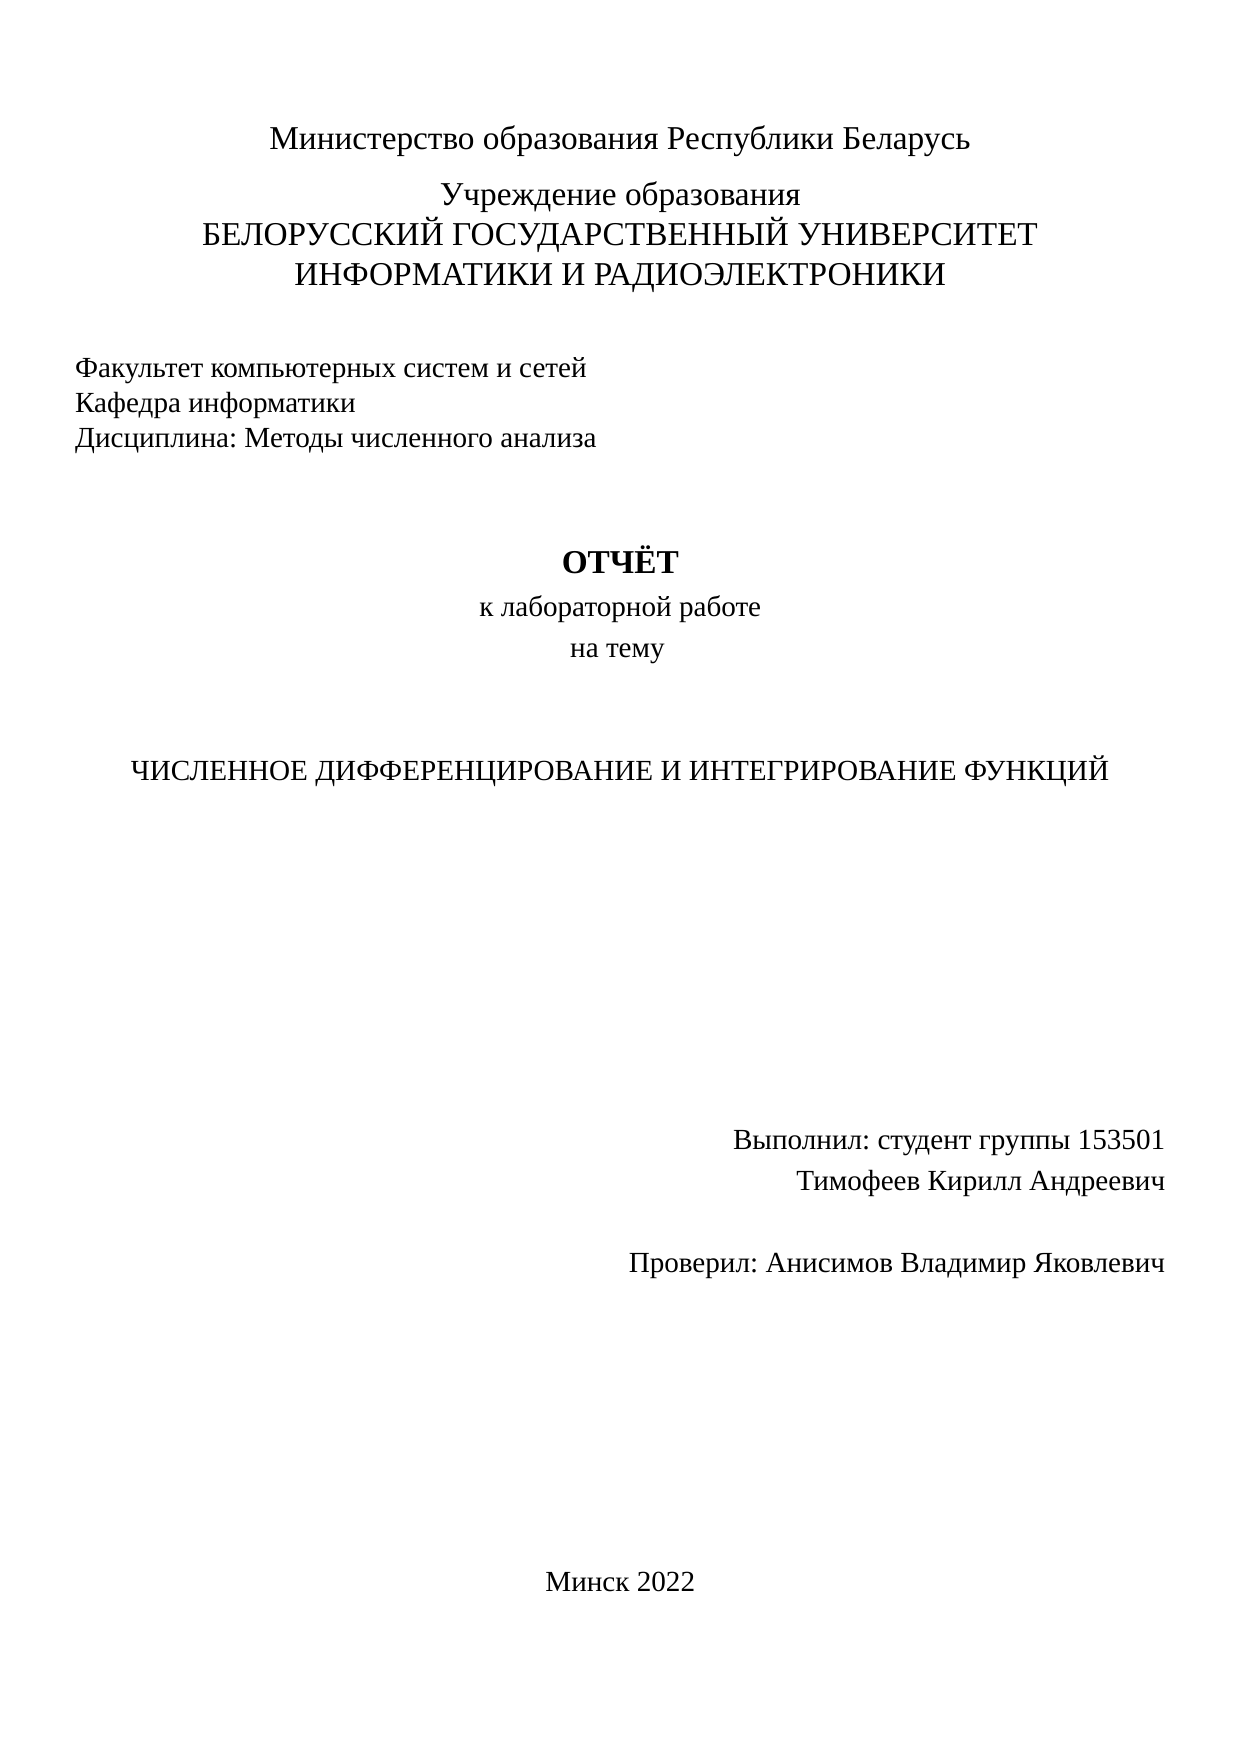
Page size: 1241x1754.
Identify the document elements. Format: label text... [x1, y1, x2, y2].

text на тему [75, 630, 1042, 663]
text Выполнил: студент группы 153501 [75, 1122, 1165, 1156]
text Кафедра информатики [75, 385, 1165, 419]
text ЧИСЛЕННОЕ ДИФФЕРЕНЦИРОВАНИЕ И ИНТЕГРИРОВАНИЕ ФУНКЦИЙ [75, 753, 1165, 787]
text ОТЧЁТ [75, 543, 1165, 581]
text ИНФОРМАТИКИ И РАДИОЭЛЕКТРОНИКИ [75, 254, 1165, 292]
text Министерство образования Республики Беларусь [75, 118, 1165, 156]
text Дисциплина: Методы численного анализа [75, 420, 1165, 453]
text Тимофеев Кирилл Андреевич [75, 1163, 1165, 1197]
text Проверил: Анисимов Владимир Яковлевич [149, 1246, 1165, 1279]
text Минск 2022 [75, 1564, 1165, 1598]
text БЕЛОРУССКИЙ ГОСУДАРСТВЕННЫЙ УНИВЕРСИТЕТ [75, 214, 1165, 253]
text Учреждение образования [75, 174, 1165, 213]
text к лабораторной работе [75, 589, 1165, 622]
text Факультет компьютерных систем и сетей [75, 350, 1165, 384]
